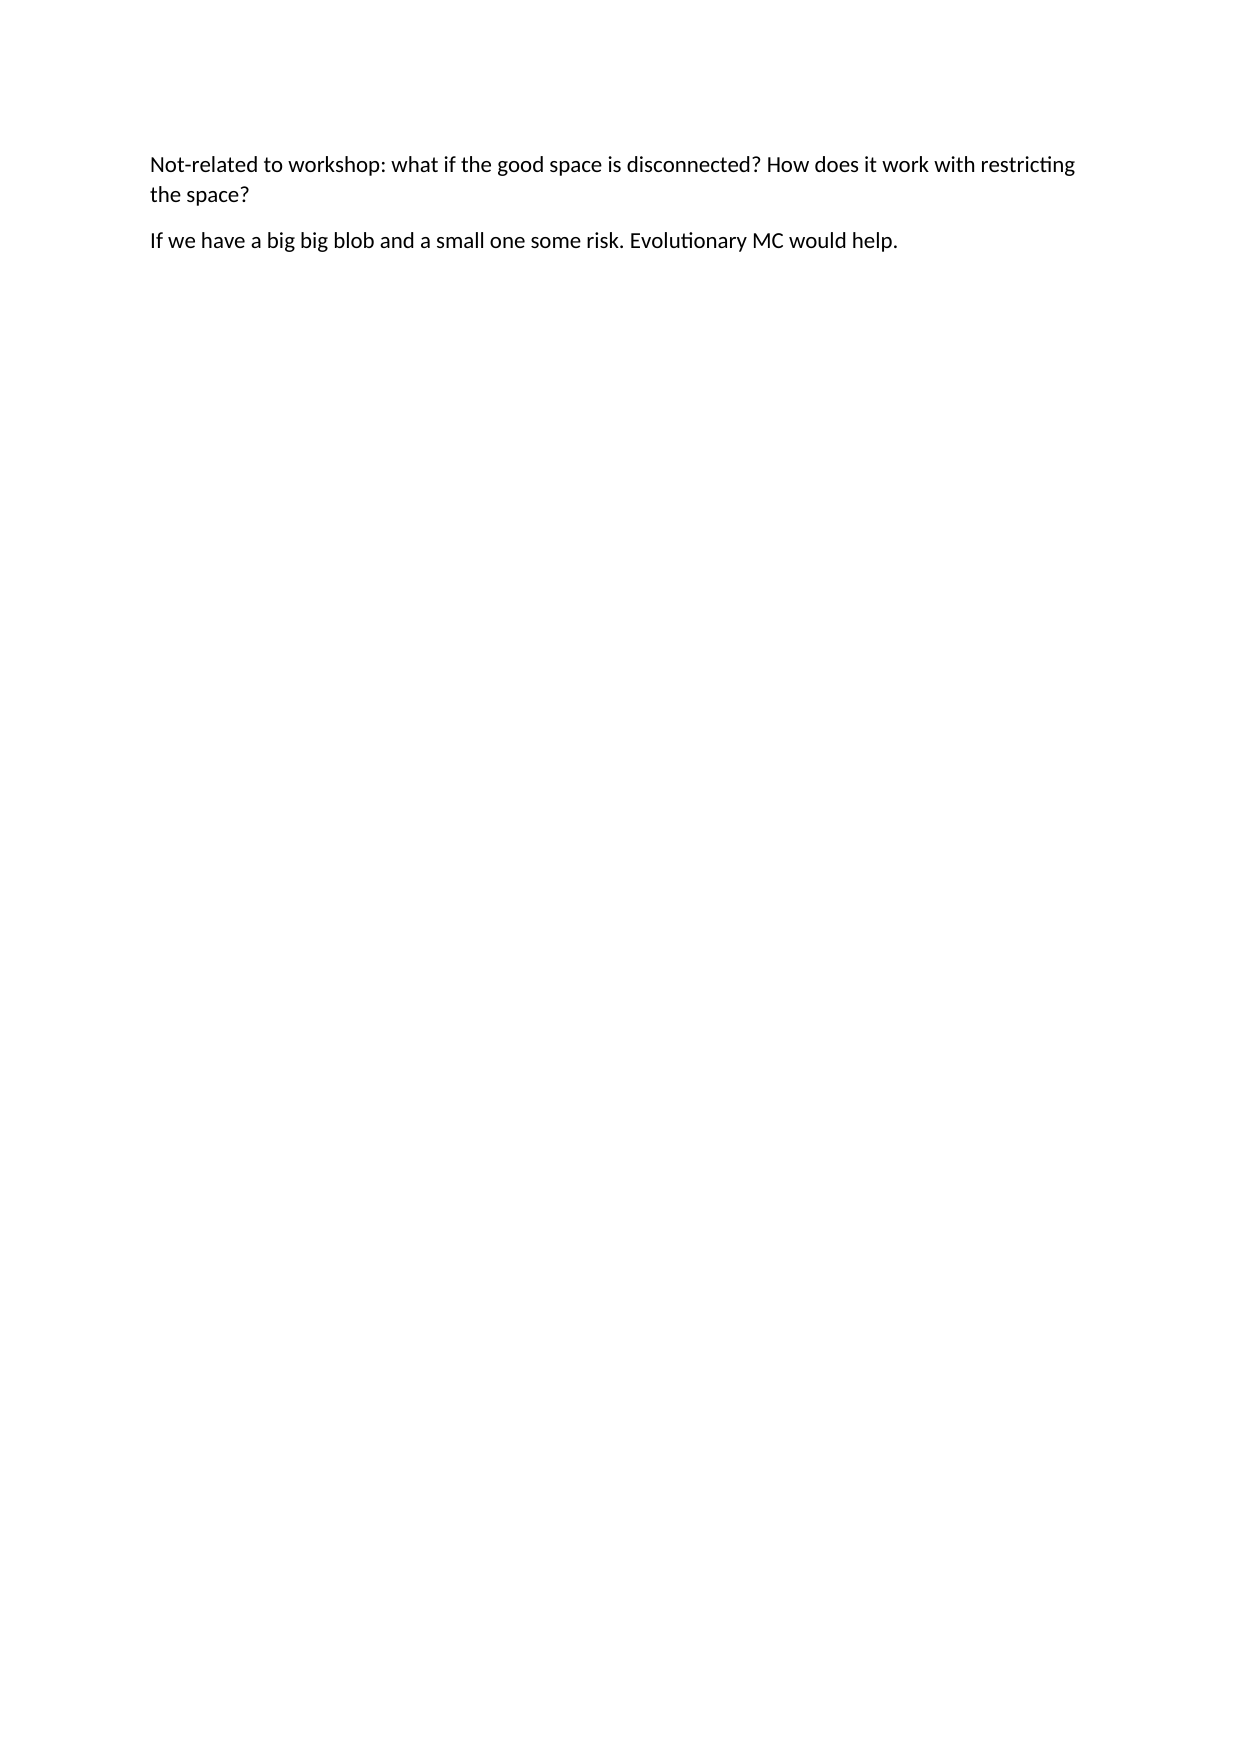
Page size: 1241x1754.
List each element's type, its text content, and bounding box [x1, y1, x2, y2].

text Not-related to workshop: what if the good space is disconnected? How does it work with restricting the space? [150, 150, 1090, 208]
text If we have a big big blob and a small one some risk. Evolutionary MC would help. [150, 226, 1090, 254]
